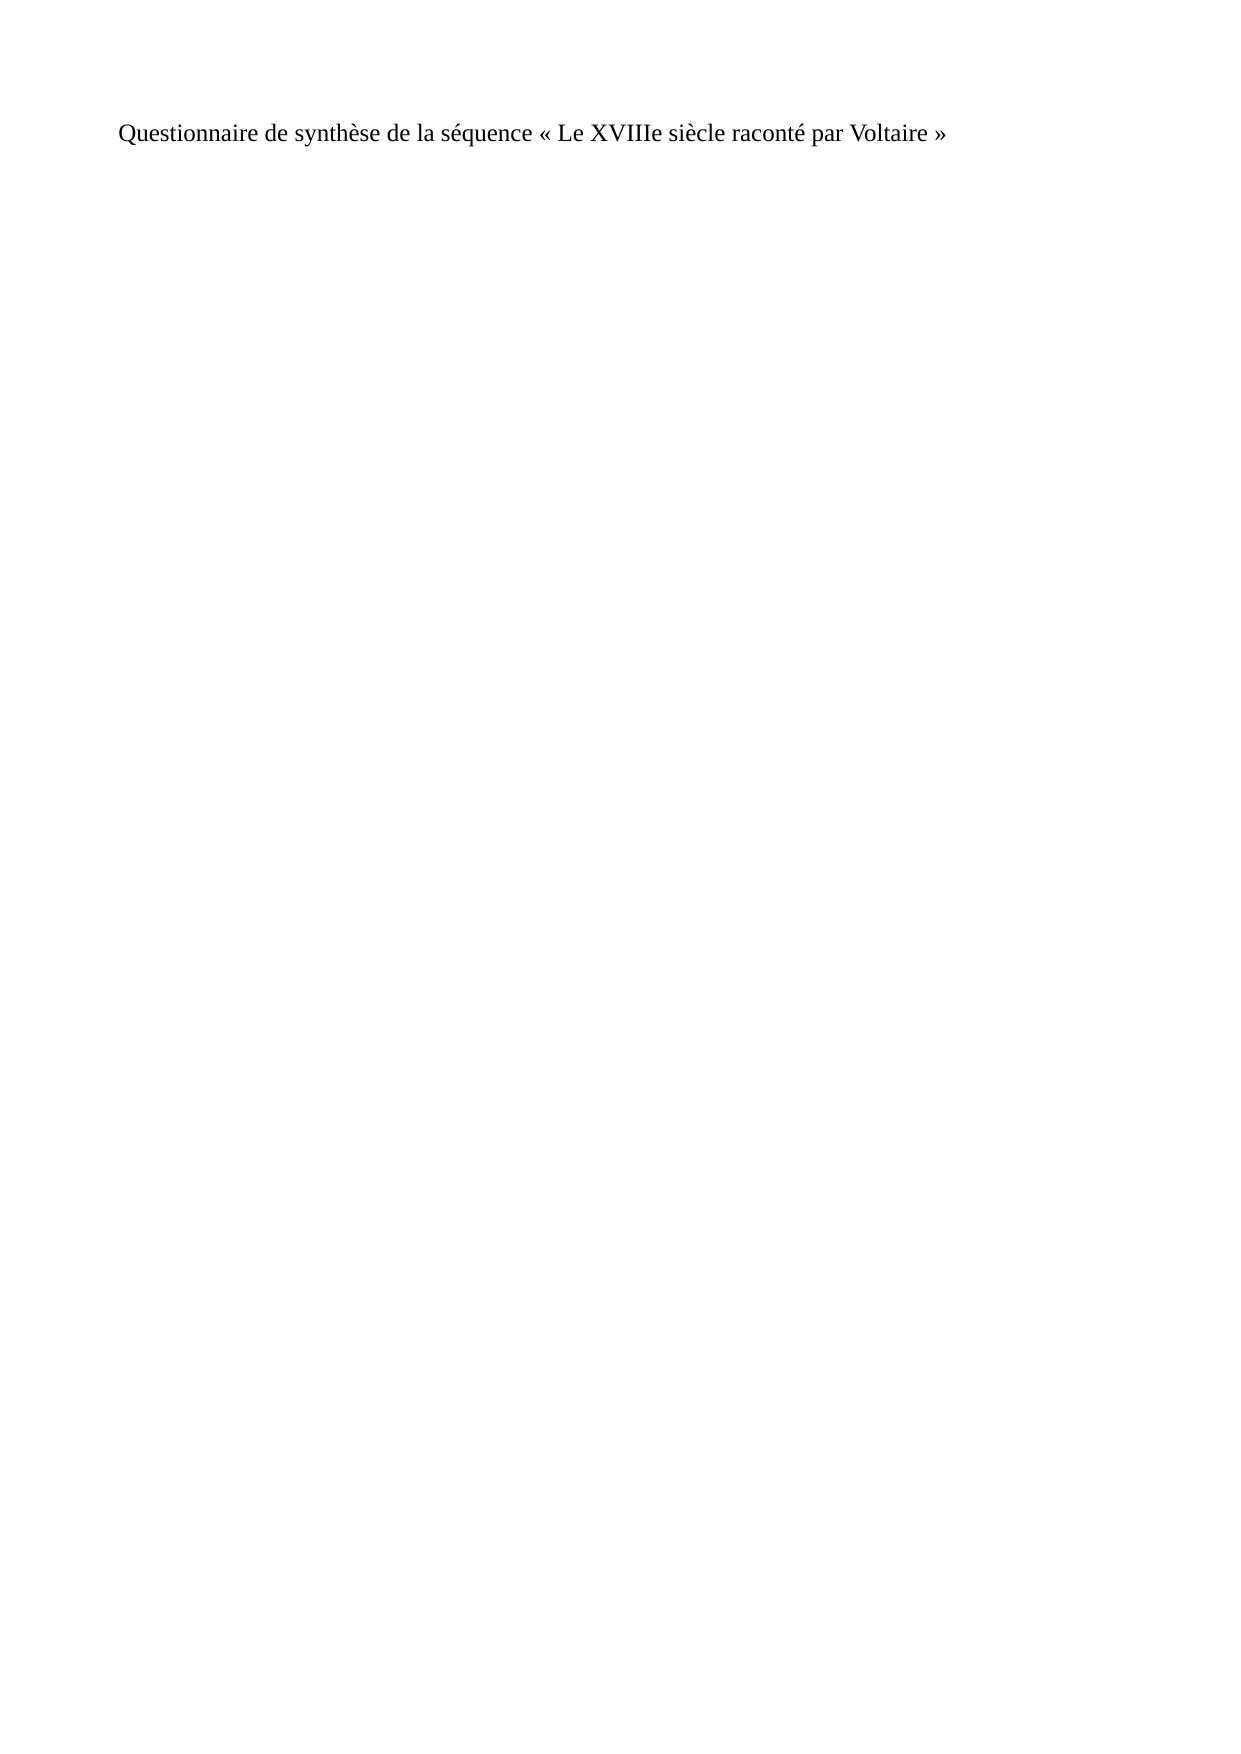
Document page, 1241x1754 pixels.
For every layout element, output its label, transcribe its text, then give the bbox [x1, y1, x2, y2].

text Questionnaire de synthèse de la séquence « Le XVIIIe siècle raconté par Voltaire » [118, 118, 1122, 147]
